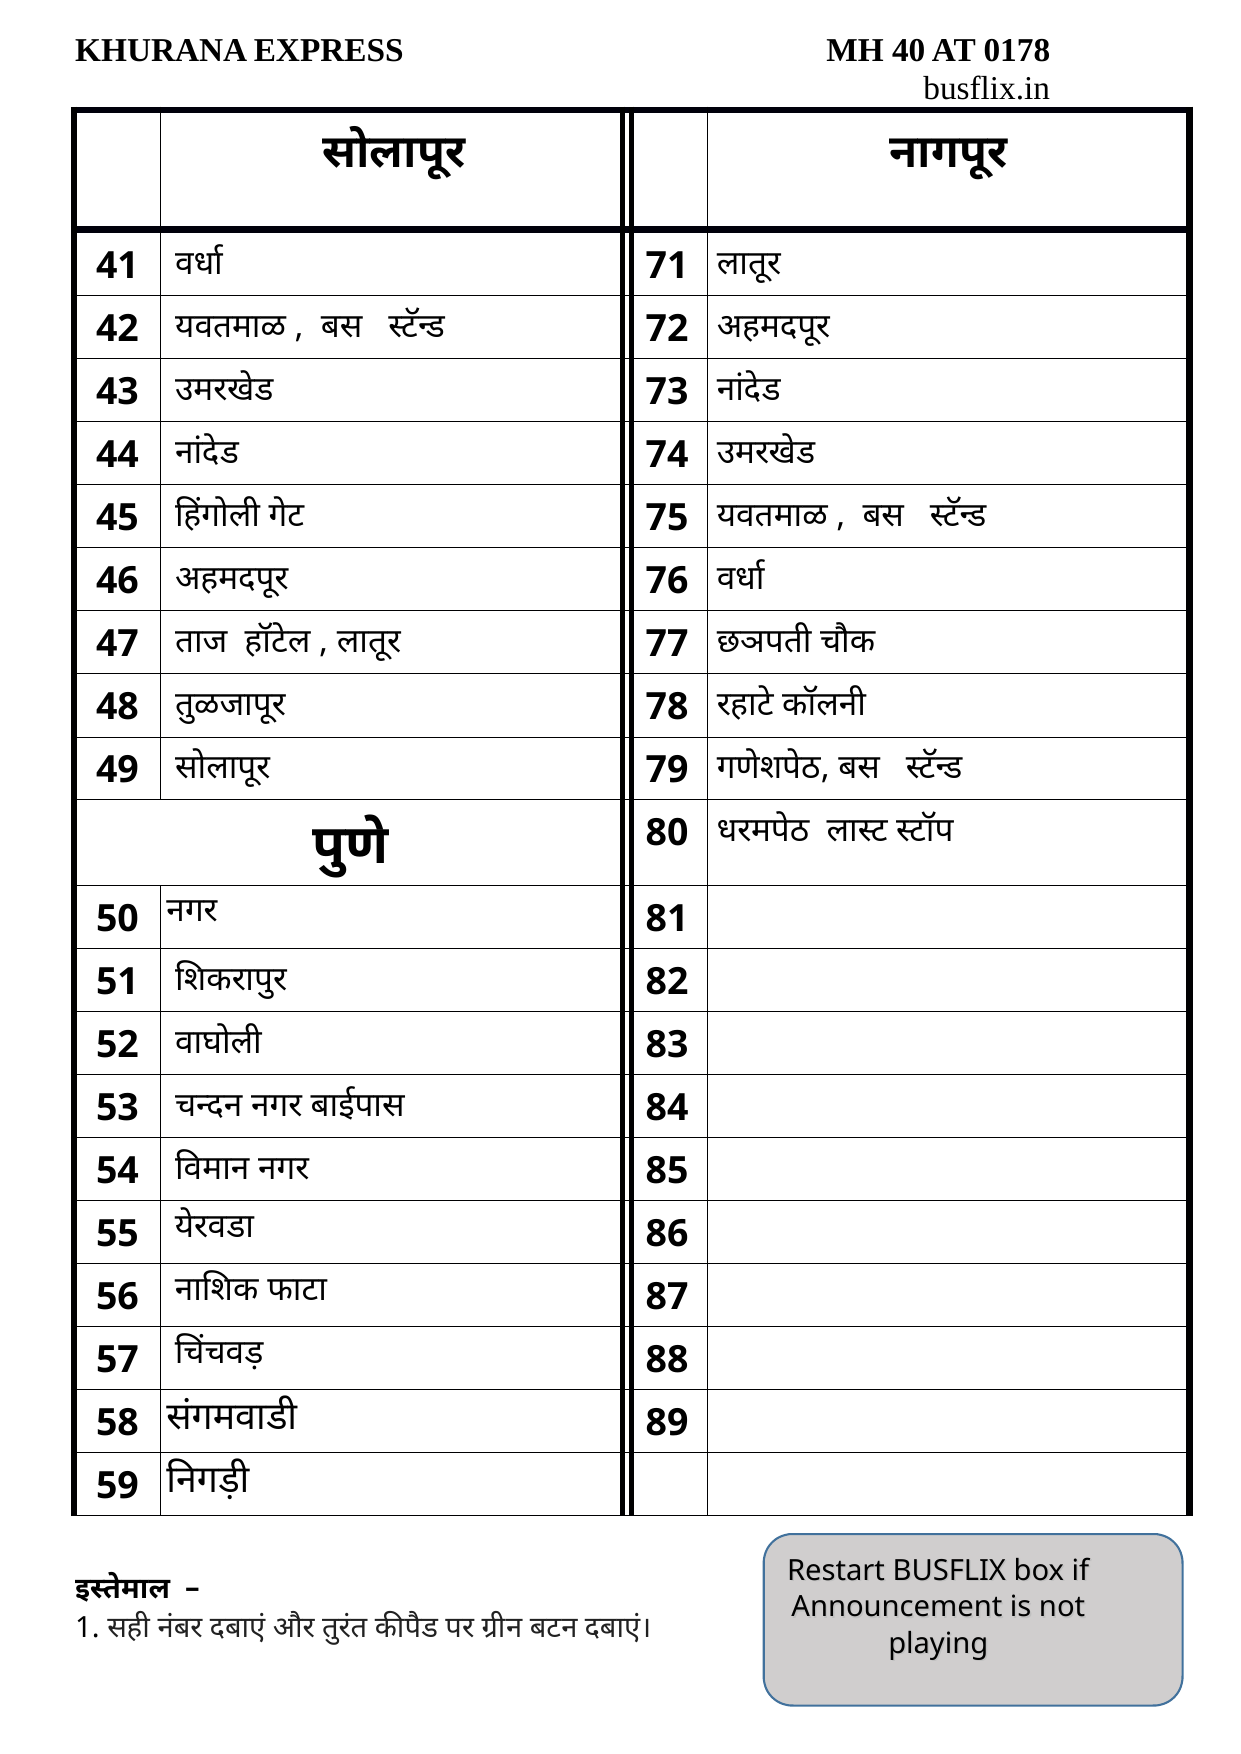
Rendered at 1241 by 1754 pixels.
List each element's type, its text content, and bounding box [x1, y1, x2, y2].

table_cell 74 [634, 422, 707, 484]
table_cell नांदेड [708, 359, 1186, 421]
table_cell 42 [77, 296, 160, 358]
table_cell चन्दन नगर बाईपास [161, 1075, 620, 1137]
table_cell तुळजापूर [161, 674, 620, 736]
table_cell सोलापूर [161, 738, 620, 799]
table_cell 45 [77, 485, 160, 547]
table_cell यवतमाळ , बस स्टॅन्ड [161, 296, 620, 358]
table_cell अहमदपूर [161, 548, 620, 610]
table_cell [708, 1327, 1186, 1389]
table_cell [708, 886, 1186, 948]
table_cell 41 [77, 233, 160, 295]
table_cell 77 [634, 611, 707, 673]
table_cell ताज हॉटेल , लातूर [161, 611, 620, 673]
table_cell [708, 1012, 1186, 1074]
table_cell 54 [77, 1138, 160, 1200]
table_cell 88 [634, 1327, 707, 1389]
table_cell 82 [634, 949, 707, 1011]
table_cell येरवडा [161, 1201, 620, 1263]
table_cell उमरखेड [708, 422, 1186, 484]
table_cell [708, 1138, 1186, 1200]
table_cell 48 [77, 674, 160, 736]
table_cell गणेशपेठ, बस स्टॅन्ड [708, 738, 1186, 799]
table_cell यवतमाळ , बस स्टॅन्ड [708, 485, 1186, 547]
table_cell 43 [77, 359, 160, 421]
table_cell हिंगोली गेट [161, 485, 620, 547]
table_cell अहमदपूर [708, 296, 1186, 358]
table_cell 76 [634, 548, 707, 610]
table_cell छञपती चौक [708, 611, 1186, 673]
table_cell 87 [634, 1264, 707, 1326]
table_cell वर्धा [161, 233, 620, 295]
table_cell [708, 949, 1186, 1011]
table_header नागपूर [708, 113, 1186, 226]
table_cell 56 [77, 1264, 160, 1326]
table_cell 75 [634, 485, 707, 547]
table_cell 85 [634, 1138, 707, 1200]
table_cell 55 [77, 1201, 160, 1263]
table_cell [708, 1453, 1186, 1515]
table_cell पुणे [77, 800, 620, 885]
table_cell 71 [634, 233, 707, 295]
table_cell 57 [77, 1327, 160, 1389]
table_cell 53 [77, 1075, 160, 1137]
table_cell 46 [77, 548, 160, 610]
table_cell 49 [77, 738, 160, 799]
table_cell शिकरापुर [161, 949, 620, 1011]
table_cell रहाटे कॉलनी [708, 674, 1186, 736]
table_cell 78 [634, 674, 707, 736]
table_cell विमान नगर [161, 1138, 620, 1200]
table_cell लातूर [708, 233, 1186, 295]
table_cell 58 [77, 1390, 160, 1452]
table_cell [708, 1201, 1186, 1263]
table_cell उमरखेड [161, 359, 620, 421]
table_cell चिंचवड़ [161, 1327, 620, 1389]
table_cell नांदेड [161, 422, 620, 484]
table_cell [634, 1453, 707, 1515]
table_cell 84 [634, 1075, 707, 1137]
table_cell 80 [634, 800, 707, 885]
table_cell 83 [634, 1012, 707, 1074]
table_cell धरमपेठ लास्ट स्टॉप [708, 800, 1186, 885]
table_cell 86 [634, 1201, 707, 1263]
text 1. सही नंबर दबाएं और तुरंत कीपैड पर ग्रीन बटन दबाएं। [75, 1607, 762, 1649]
table_header [634, 113, 707, 226]
table_cell 51 [77, 949, 160, 1011]
table_cell 72 [634, 296, 707, 358]
table_cell 44 [77, 422, 160, 484]
table_cell वर्धा [708, 548, 1186, 610]
table_cell [708, 1264, 1186, 1326]
table_header सोलापूर [161, 113, 620, 226]
table_cell नाशिक फाटा [161, 1264, 620, 1326]
table_cell 52 [77, 1012, 160, 1074]
table_cell नगर [161, 886, 620, 948]
table_cell 79 [634, 738, 707, 799]
table_cell 73 [634, 359, 707, 421]
table_cell 50 [77, 886, 160, 948]
table_cell [708, 1390, 1186, 1452]
table_cell 59 [77, 1453, 160, 1515]
table_cell 47 [77, 611, 160, 673]
table_header [77, 113, 160, 226]
table_cell [708, 1075, 1186, 1137]
table_cell संगमवाडी [161, 1390, 620, 1452]
table_cell वाघोली [161, 1012, 620, 1074]
table_cell निगड़ी [161, 1453, 620, 1515]
table_cell 89 [634, 1390, 707, 1452]
text इस्तेमाल – [75, 1567, 762, 1607]
table_cell 81 [634, 886, 707, 948]
